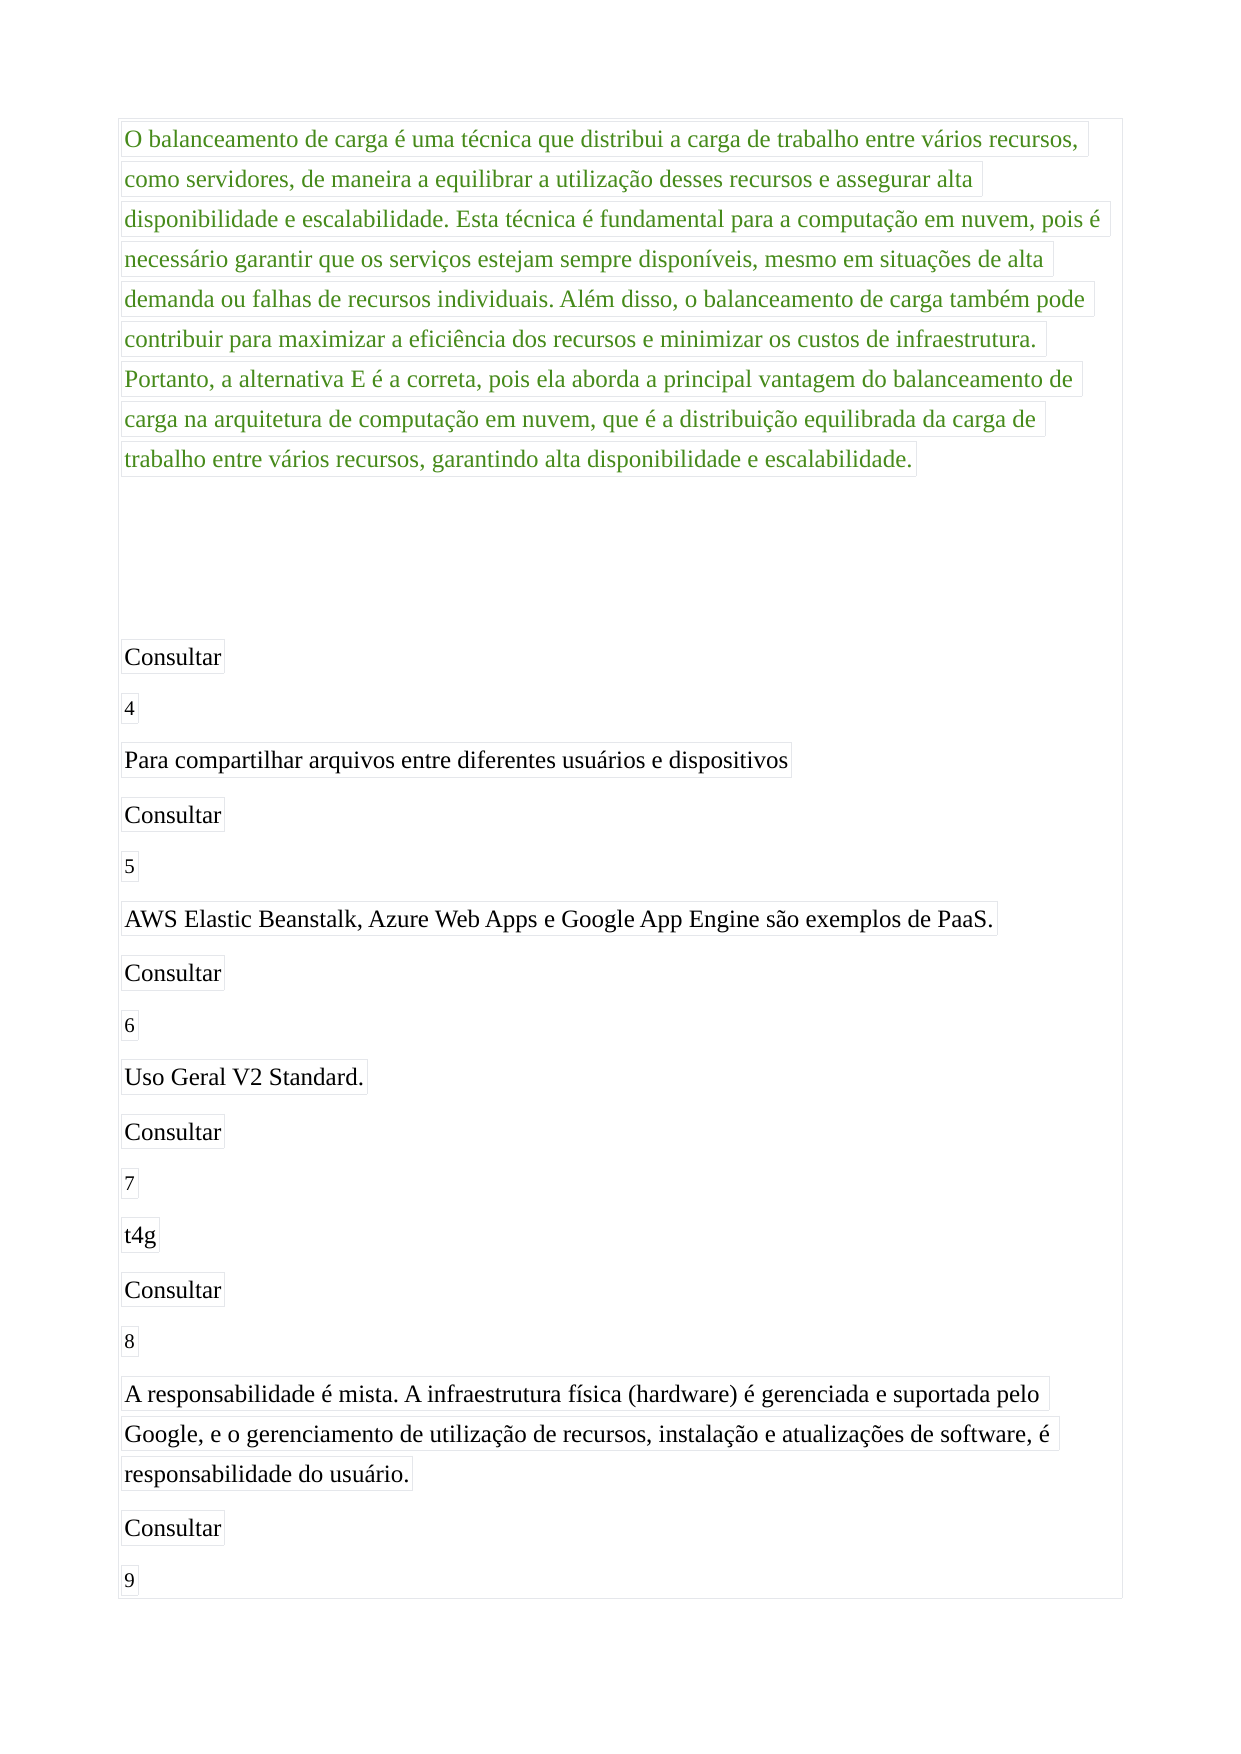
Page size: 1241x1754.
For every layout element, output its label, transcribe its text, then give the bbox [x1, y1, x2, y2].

text 6 [119, 1007, 1122, 1040]
text Consultar [119, 794, 1122, 832]
text Consultar [119, 1269, 1122, 1307]
text Uso Geral V2 Standard. [119, 1056, 1122, 1094]
text AWS Elastic Beanstalk, Azure Web Apps e Google App Engine são exemplos de PaaS. [119, 898, 1122, 935]
text Consultar [119, 636, 1122, 673]
text 8 [119, 1323, 1122, 1357]
text Consultar [119, 1507, 1122, 1545]
text 4 [119, 690, 1122, 723]
text 7 [119, 1165, 1122, 1198]
text Consultar [119, 952, 1122, 990]
text 5 [119, 848, 1122, 882]
text 9 [119, 1562, 1122, 1598]
text t4g [119, 1214, 1122, 1252]
text O balanceamento de carga é uma técnica que distribui a carga de trabalho entre vários recursos, como servidores, de maneira a equilibrar a utilização desses recursos e assegurar alta disponibilidade e escalabilidade. Esta técnica é fundamental para a computação em nuvem, pois é necessário garantir que os serviços estejam sempre disponíveis, mesmo em situações de alta demanda ou falhas de recursos individuais. Além disso, o balanceamento de carga também pode contribuir para maximizar a eficiência dos recursos e minimizar os custos de infraestrutura. Portanto, a alternativa E é a correta, pois ela aborda a principal vantagem do balanceamento de carga na arquitetura de computação em nuvem, que é a distribuição equilibrada da carga de trabalho entre vários recursos, garantindo alta disponibilidade e escalabilidade. [119, 119, 1122, 476]
text A responsabilidade é mista. A infraestrutura física (hardware) é gerenciada e suportada pelo Google, e o gerenciamento de utilização de recursos, instalação e atualizações de software, é responsabilidade do usuário. [119, 1373, 1122, 1490]
text Para compartilhar arquivos entre diferentes usuários e dispositivos [119, 739, 1122, 777]
text Consultar [119, 1111, 1122, 1148]
